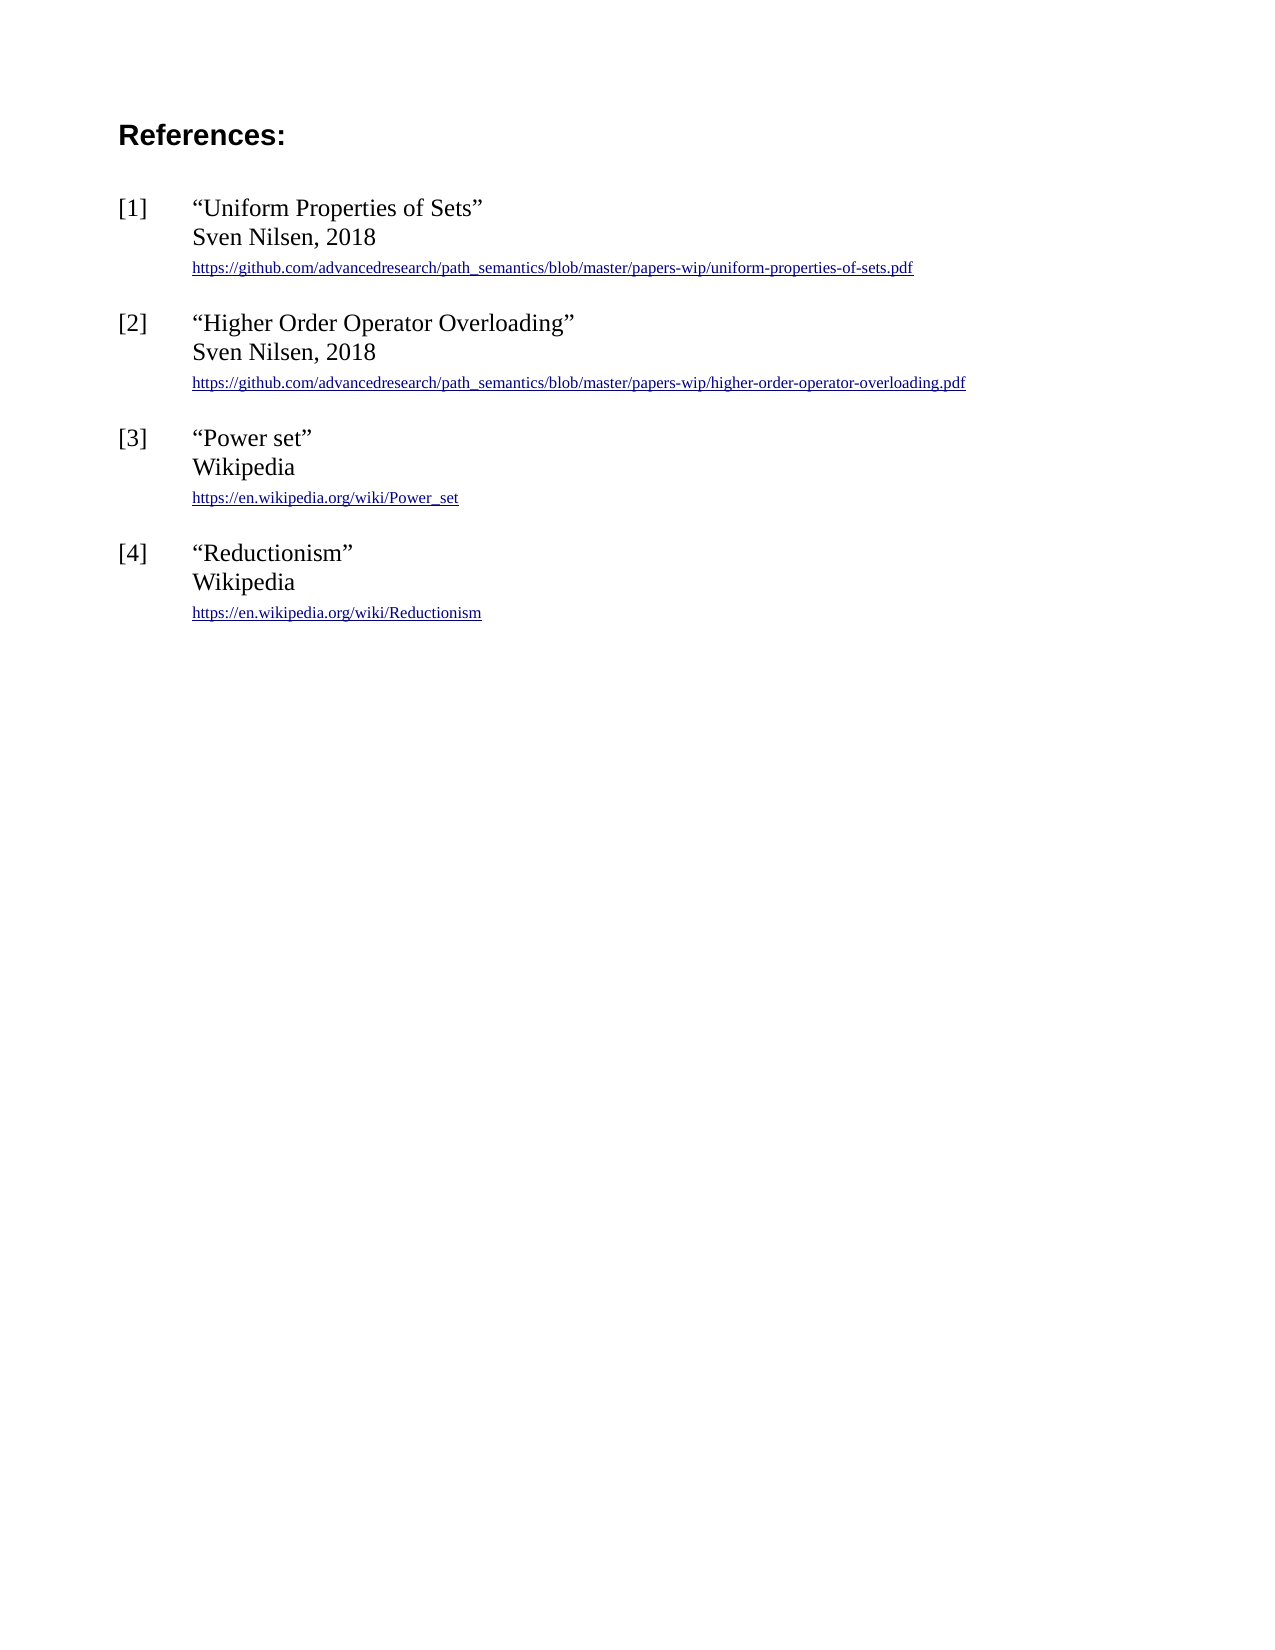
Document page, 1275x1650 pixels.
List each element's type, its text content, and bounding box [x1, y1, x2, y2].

subtitle References: [118, 118, 1157, 152]
text https://en.wikipedia.org/wiki/Reductionism [118, 596, 1157, 624]
text Sven Nilsen, 2018 [118, 337, 1157, 366]
text [1] “Uniform Properties of Sets” [118, 193, 1157, 222]
text Wikipedia [118, 452, 1157, 481]
text https://github.com/advancedresearch/path_semantics/blob/master/papers-wip/higher-order-operator-overloading.pdf [118, 366, 1157, 394]
text [4] “Reductionism” [118, 538, 1157, 567]
text [3] “Power set” [118, 423, 1157, 452]
text Sven Nilsen, 2018 [118, 222, 1157, 251]
text Wikipedia [118, 567, 1157, 596]
text [2] “Higher Order Operator Overloading” [118, 308, 1157, 337]
text https://github.com/advancedresearch/path_semantics/blob/master/papers-wip/uniform-properties-of-sets.pdf [118, 251, 1157, 279]
text https://en.wikipedia.org/wiki/Power_set [118, 481, 1157, 509]
